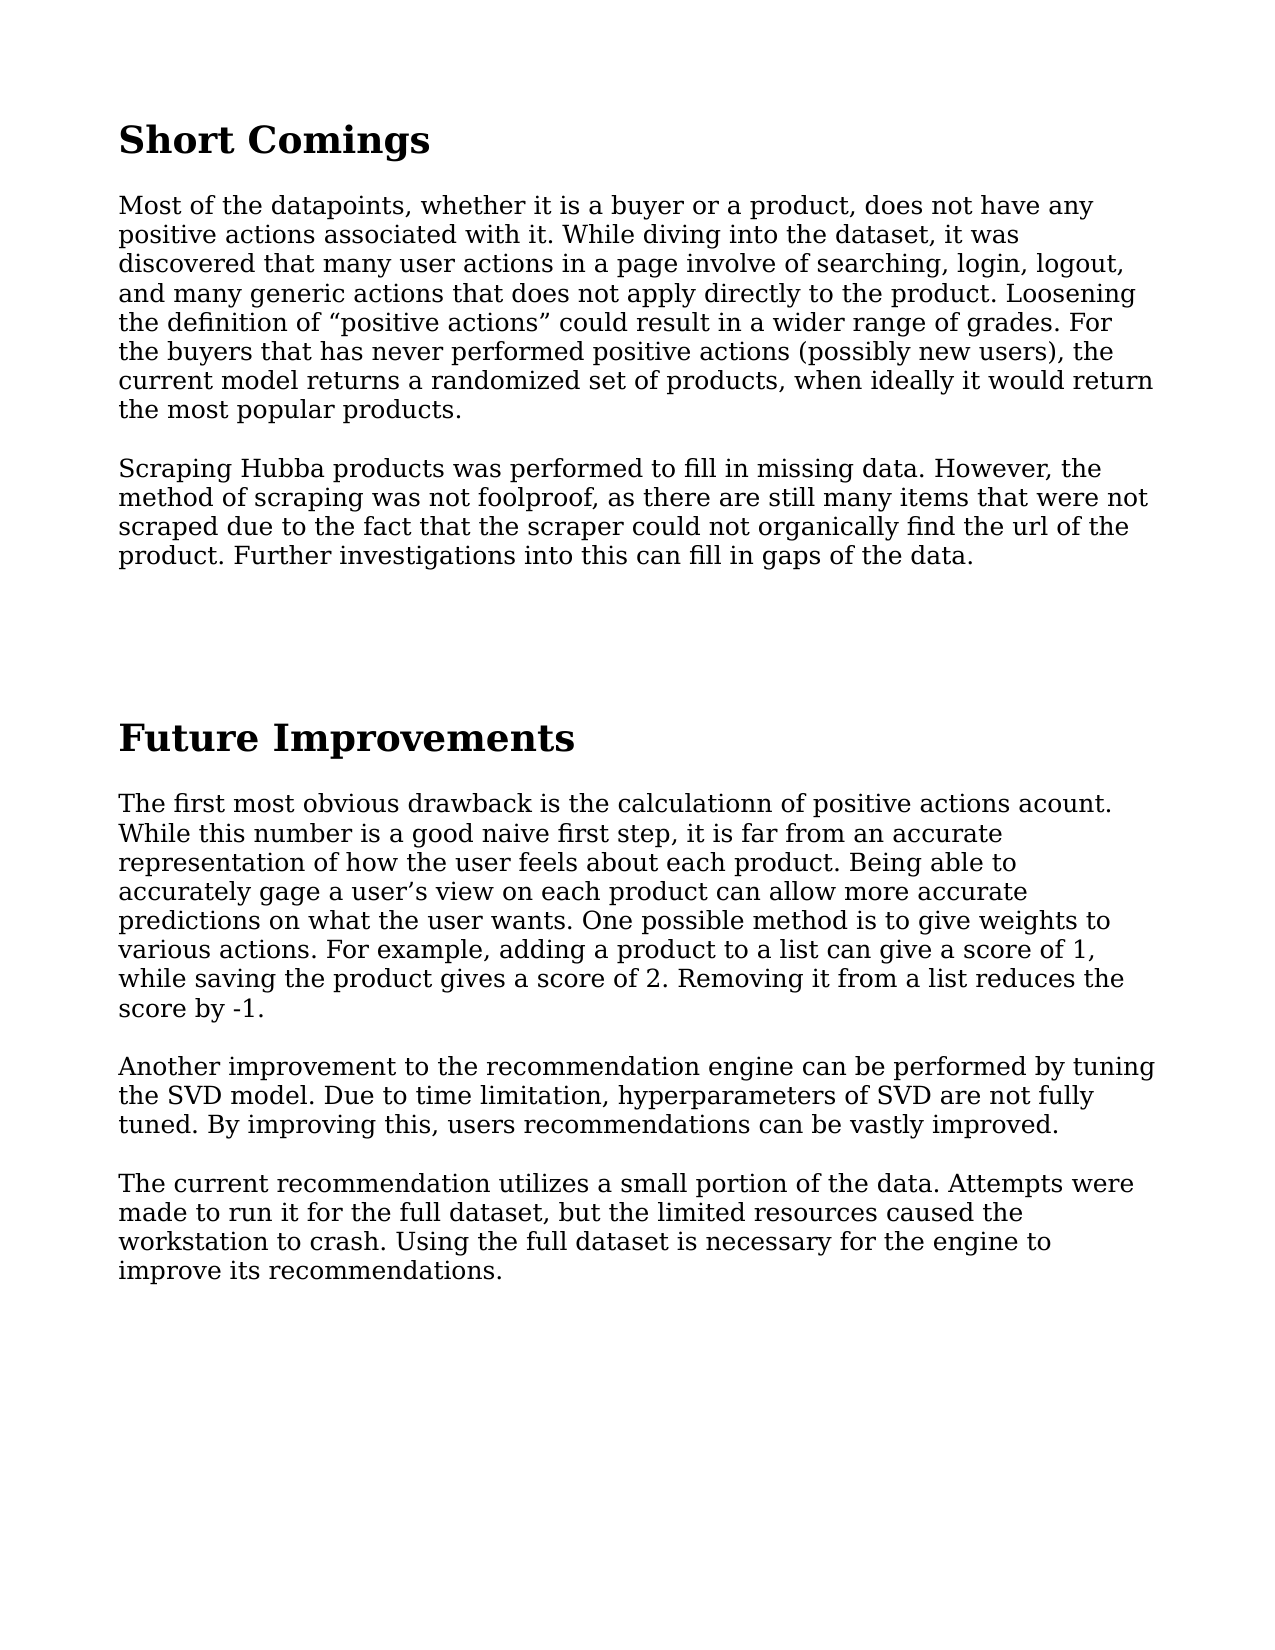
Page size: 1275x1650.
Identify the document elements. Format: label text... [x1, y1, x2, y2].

text Future Improvements [118, 716, 1157, 760]
text Most of the datapoints, whether it is a buyer or a product, does not have any positive actions associated with it. While diving into the dataset, it was discovered that many user actions in a page involve of searching, login, logout, and many generic actions that does not apply directly to the product. Loosening the definition of “positive actions” could result in a wider range of grades. For the buyers that has never performed positive actions (possibly new users), the current model returns a randomized set of products, when ideally it would return the most popular products. [118, 191, 1157, 425]
text The first most obvious drawback is the calculationn of positive actions acount. While this number is a good naive first step, it is far from an accurate representation of how the user feels about each product. Being able to accurately gage a user’s view on each product can allow more accurate predictions on what the user wants. One possible method is to give weights to various actions. For example, adding a product to a list can give a score of 1, while saving the product gives a score of 2. Removing it from a list reduces the score by -1. [118, 789, 1157, 1023]
text Scraping Hubba products was performed to fill in missing data. However, the method of scraping was not foolproof, as there are still many items that were not scraped due to the fact that the scraper could not organically find the url of the product. Further investigations into this can fill in gaps of the data. [118, 454, 1157, 571]
text Short Comings [118, 118, 1157, 162]
text The current recommendation utilizes a small portion of the data. Attempts were made to run it for the full dataset, but the limited resources caused the workstation to crash. Using the full dataset is necessary for the engine to improve its recommendations. [118, 1169, 1157, 1285]
text Another improvement to the recommendation engine can be performed by tuning the SVD model. Due to time limitation, hyperparameters of SVD are not fully tuned. By improving this, users recommendations can be vastly improved. [118, 1052, 1157, 1139]
